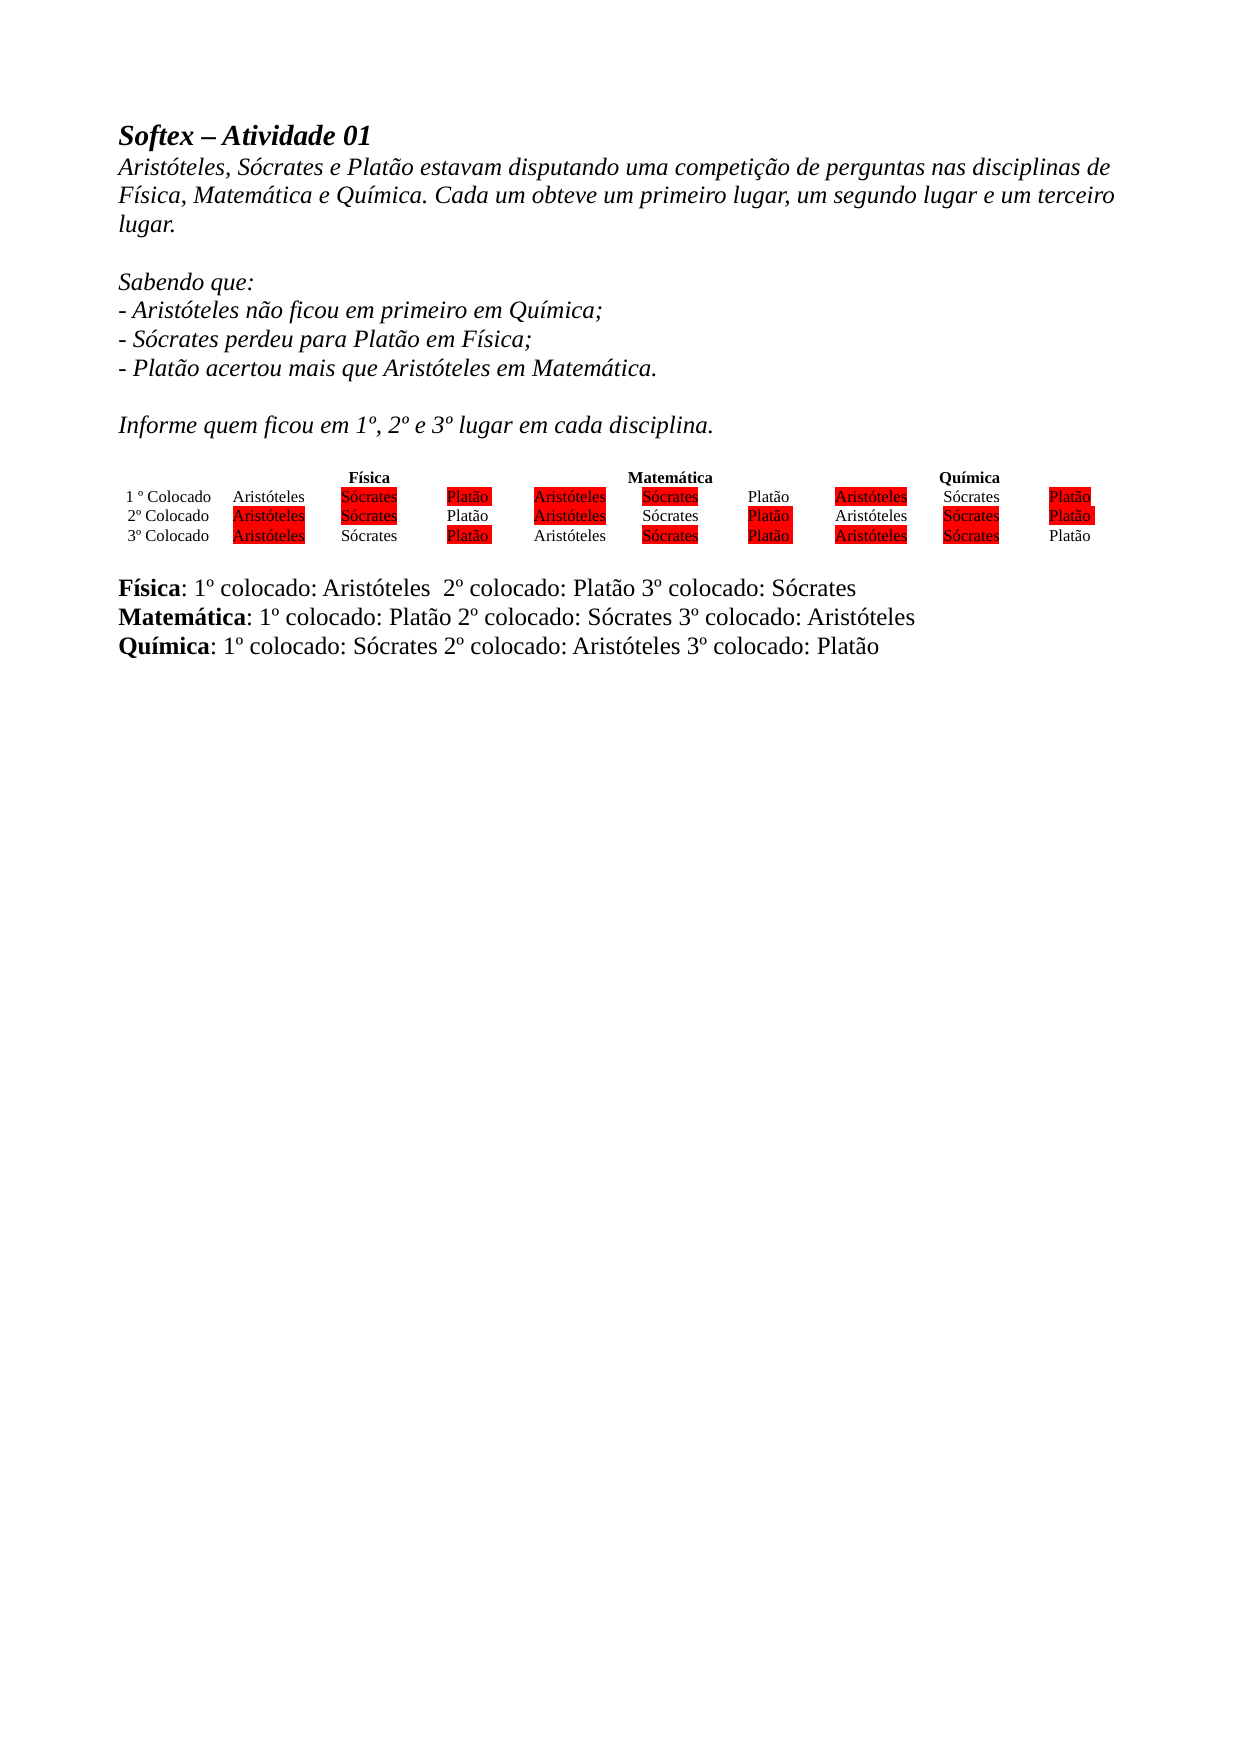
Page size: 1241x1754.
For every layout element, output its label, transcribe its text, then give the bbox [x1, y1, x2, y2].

text Informe quem ficou em 1º, 2º e 3º lugar em cada disciplina. [118, 410, 1122, 439]
table_cell Platão [419, 506, 519, 525]
table_cell Platão [720, 487, 821, 506]
table_cell Sócrates [921, 487, 1022, 506]
text Softex – Atividade 01 [118, 118, 1122, 152]
text - Platão acertou mais que Aristóteles em Matemática. [118, 353, 1122, 382]
text Física: 1º colocado: Aristóteles 2º colocado: Platão 3º colocado: Sócrates [118, 573, 1122, 602]
table_cell Aristóteles [520, 525, 620, 544]
text Aristóteles, Sócrates e Platão estavam disputando uma competição de perguntas nas disciplinas de Física, Matemática e Química. Cada um obteve um primeiro lugar, um segundo lugar e um terceiro lugar. [118, 152, 1122, 238]
table_cell Aristóteles [821, 487, 921, 506]
table_cell Platão [1022, 525, 1122, 544]
table_cell Sócrates [921, 525, 1022, 544]
table_cell Sócrates [620, 487, 720, 506]
table_cell 2º Colocado [118, 506, 218, 525]
table_cell Sócrates [319, 525, 419, 544]
table_cell Aristóteles [219, 525, 319, 544]
text Sabendo que: [118, 267, 1122, 295]
table_cell Aristóteles [821, 525, 921, 544]
table_cell Platão [1022, 487, 1122, 506]
table_header Matemática [520, 468, 821, 487]
table_cell 1 º Colocado [118, 487, 218, 506]
table_cell Aristóteles [520, 487, 620, 506]
table_cell Aristóteles [219, 506, 319, 525]
table_cell Sócrates [319, 487, 419, 506]
table_cell Platão [720, 525, 821, 544]
table_header Física [219, 468, 519, 487]
table_cell Sócrates [620, 525, 720, 544]
table_cell Platão [419, 525, 519, 544]
table_cell Platão [419, 487, 519, 506]
table_cell Platão [1022, 506, 1122, 525]
table_cell Aristóteles [520, 506, 620, 525]
table_header [118, 468, 218, 487]
table_header Química [821, 468, 1122, 487]
text Matemática: 1º colocado: Platão 2º colocado: Sócrates 3º colocado: Aristóteles [118, 602, 1122, 631]
table_cell Aristóteles [821, 506, 921, 525]
text - Aristóteles não ficou em primeiro em Química; [118, 295, 1122, 324]
table_cell Sócrates [319, 506, 419, 525]
table_cell Sócrates [921, 506, 1022, 525]
table_cell Aristóteles [219, 487, 319, 506]
text - Sócrates perdeu para Platão em Física; [118, 324, 1122, 353]
table_cell 3º Colocado [118, 525, 218, 544]
table_cell Platão [720, 506, 821, 525]
table_cell Sócrates [620, 506, 720, 525]
text Química: 1º colocado: Sócrates 2º colocado: Aristóteles 3º colocado: Platão [118, 631, 1122, 659]
